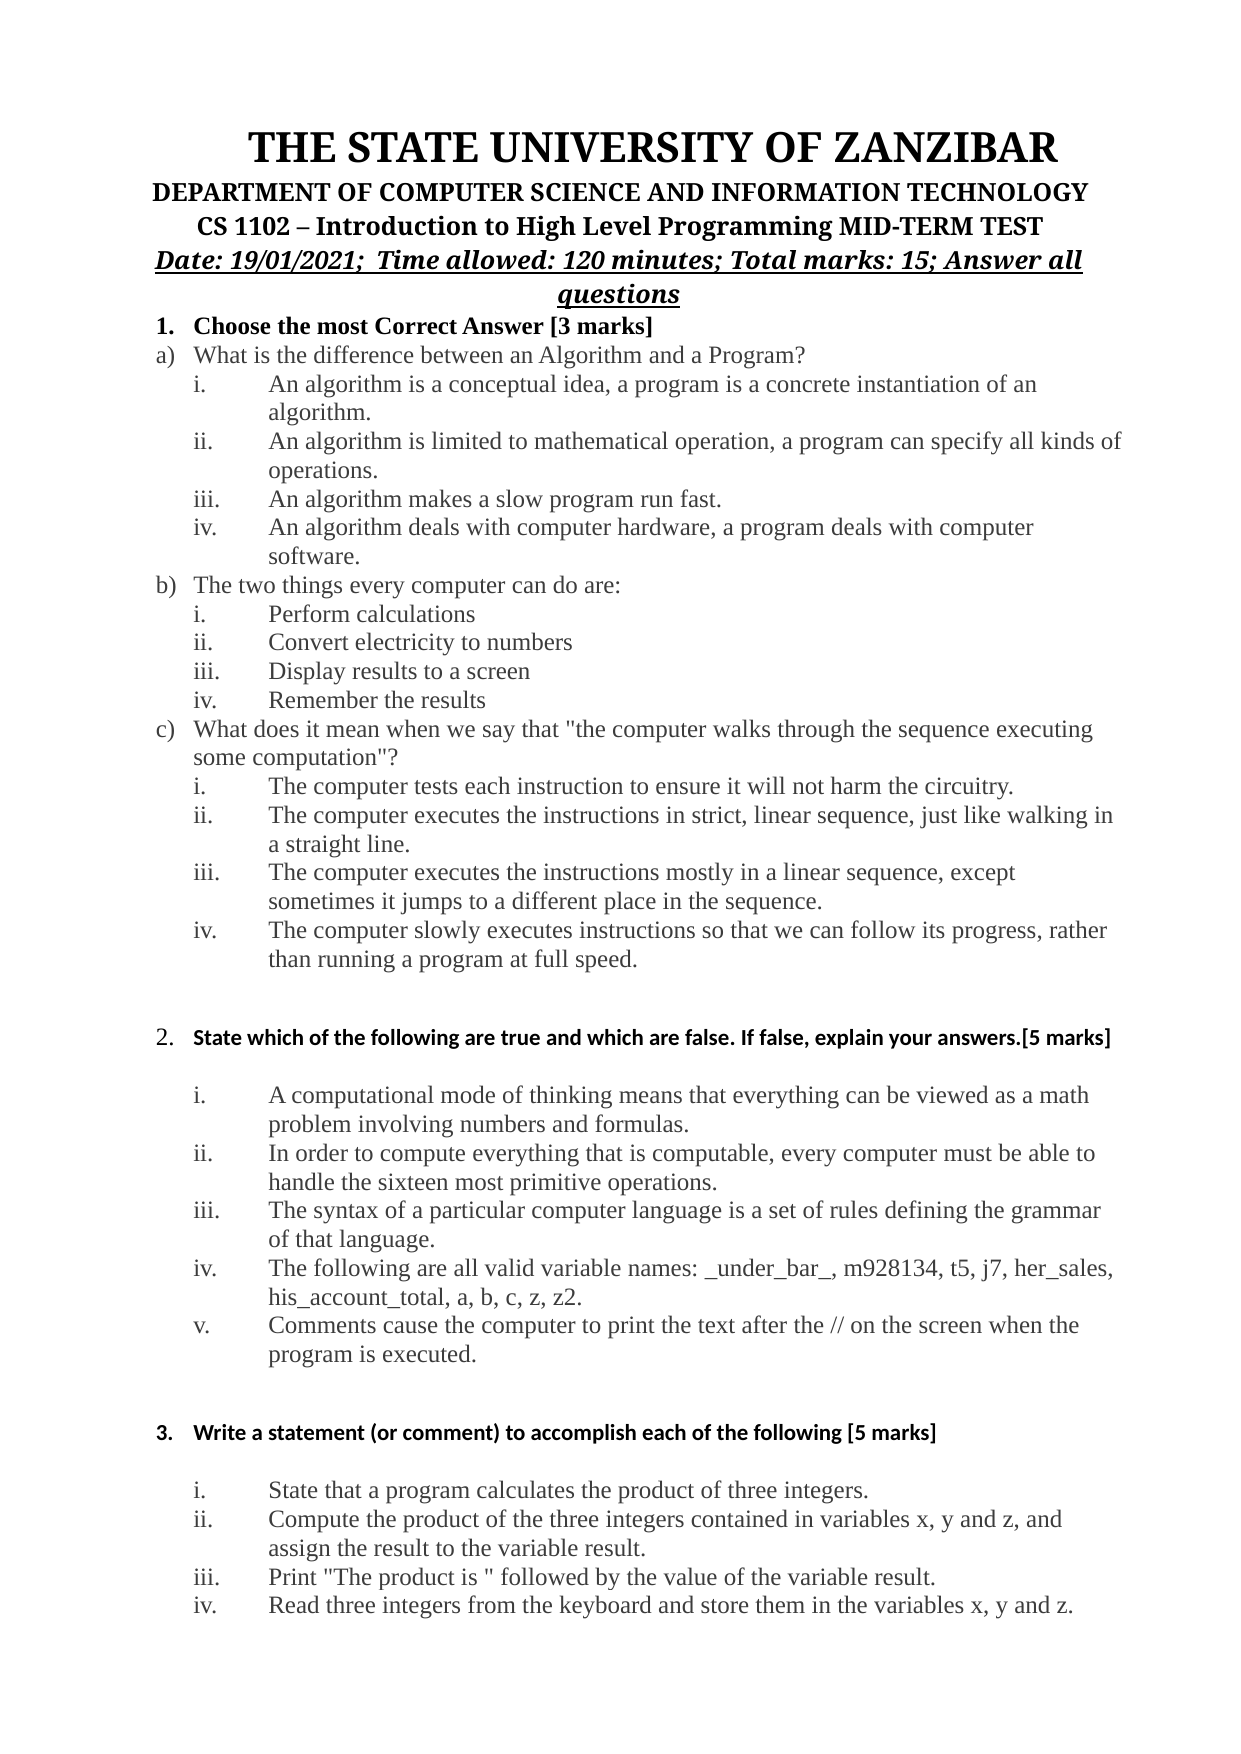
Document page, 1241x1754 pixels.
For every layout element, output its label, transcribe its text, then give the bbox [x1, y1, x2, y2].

list Write a statement (or comment) to accomplish each of the following [5 marks] [156, 1418, 1122, 1446]
list What is the difference between an Algorithm and a Program? [156, 340, 1122, 369]
list State that a program calculates the product of three integers. [193, 1475, 1122, 1504]
list The computer slowly executes instructions so that we can follow its progress, rather than running a program at full speed. [193, 915, 1122, 972]
list The two things every computer can do are: [156, 570, 1122, 599]
list Remember the results [193, 685, 1122, 714]
list A computational mode of thinking means that everything can be viewed as a math problem involving numbers and formulas. [193, 1081, 1122, 1138]
list Display results to a screen [193, 656, 1122, 685]
list Perform calculations [193, 599, 1122, 627]
list The following are all valid variable names: _under_bar_, m928134, t5, j7, her_sales, his_account_total, a, b, c, z, z2. [193, 1253, 1122, 1311]
list What does it mean when we say that "the computer walks through the sequence executing some computation"? [156, 714, 1122, 771]
list An algorithm is limited to mathematical operation, a program can specify all kinds of operations. [193, 426, 1122, 484]
text THE STATE UNIVERSITY OF ZANZIBAR [118, 118, 1122, 175]
list Compute the product of the three integers contained in variables x, y and z, and assign the result to the variable result. [193, 1504, 1122, 1562]
list The computer executes the instructions mostly in a linear sequence, except sometimes it jumps to a different place in the sequence. [193, 857, 1122, 915]
text Date: 19/01/2021; Time allowed: 120 minutes; Total marks: 15; Answer all questions [118, 243, 1122, 311]
list An algorithm is a conceptual idea, a program is a concrete instantiation of an algorithm. [193, 369, 1122, 426]
list The computer executes the instructions in strict, linear sequence, just like walking in a straight line. [193, 800, 1122, 857]
list The computer tests each instruction to ensure it will not harm the circuitry. [193, 771, 1122, 800]
list Read three integers from the keyboard and store them in the variables x, y and z. [193, 1590, 1122, 1619]
list Choose the most Correct Answer [3 marks] [156, 311, 1122, 340]
list Comments cause the computer to print the text after the // on the screen when the program is executed. [193, 1311, 1122, 1368]
text CS 1102 – Introduction to High Level Programming MID-TERM TEST [118, 209, 1122, 243]
list An algorithm makes a slow program run fast. [193, 484, 1122, 512]
list Convert electricity to numbers [193, 627, 1122, 656]
list Print "The product is " followed by the value of the variable result. [193, 1562, 1122, 1590]
list In order to compute everything that is computable, every computer must be able to handle the sixteen most primitive operations. [193, 1138, 1122, 1196]
list The syntax of a particular computer language is a set of rules defining the grammar of that language. [193, 1196, 1122, 1253]
text DEPARTMENT OF COMPUTER SCIENCE AND INFORMATION TECHNOLOGY [118, 175, 1122, 209]
list State which of the following are true and which are false. If false, explain your answers.[5 marks] [156, 1022, 1122, 1051]
list An algorithm deals with computer hardware, a program deals with computer software. [193, 512, 1122, 570]
